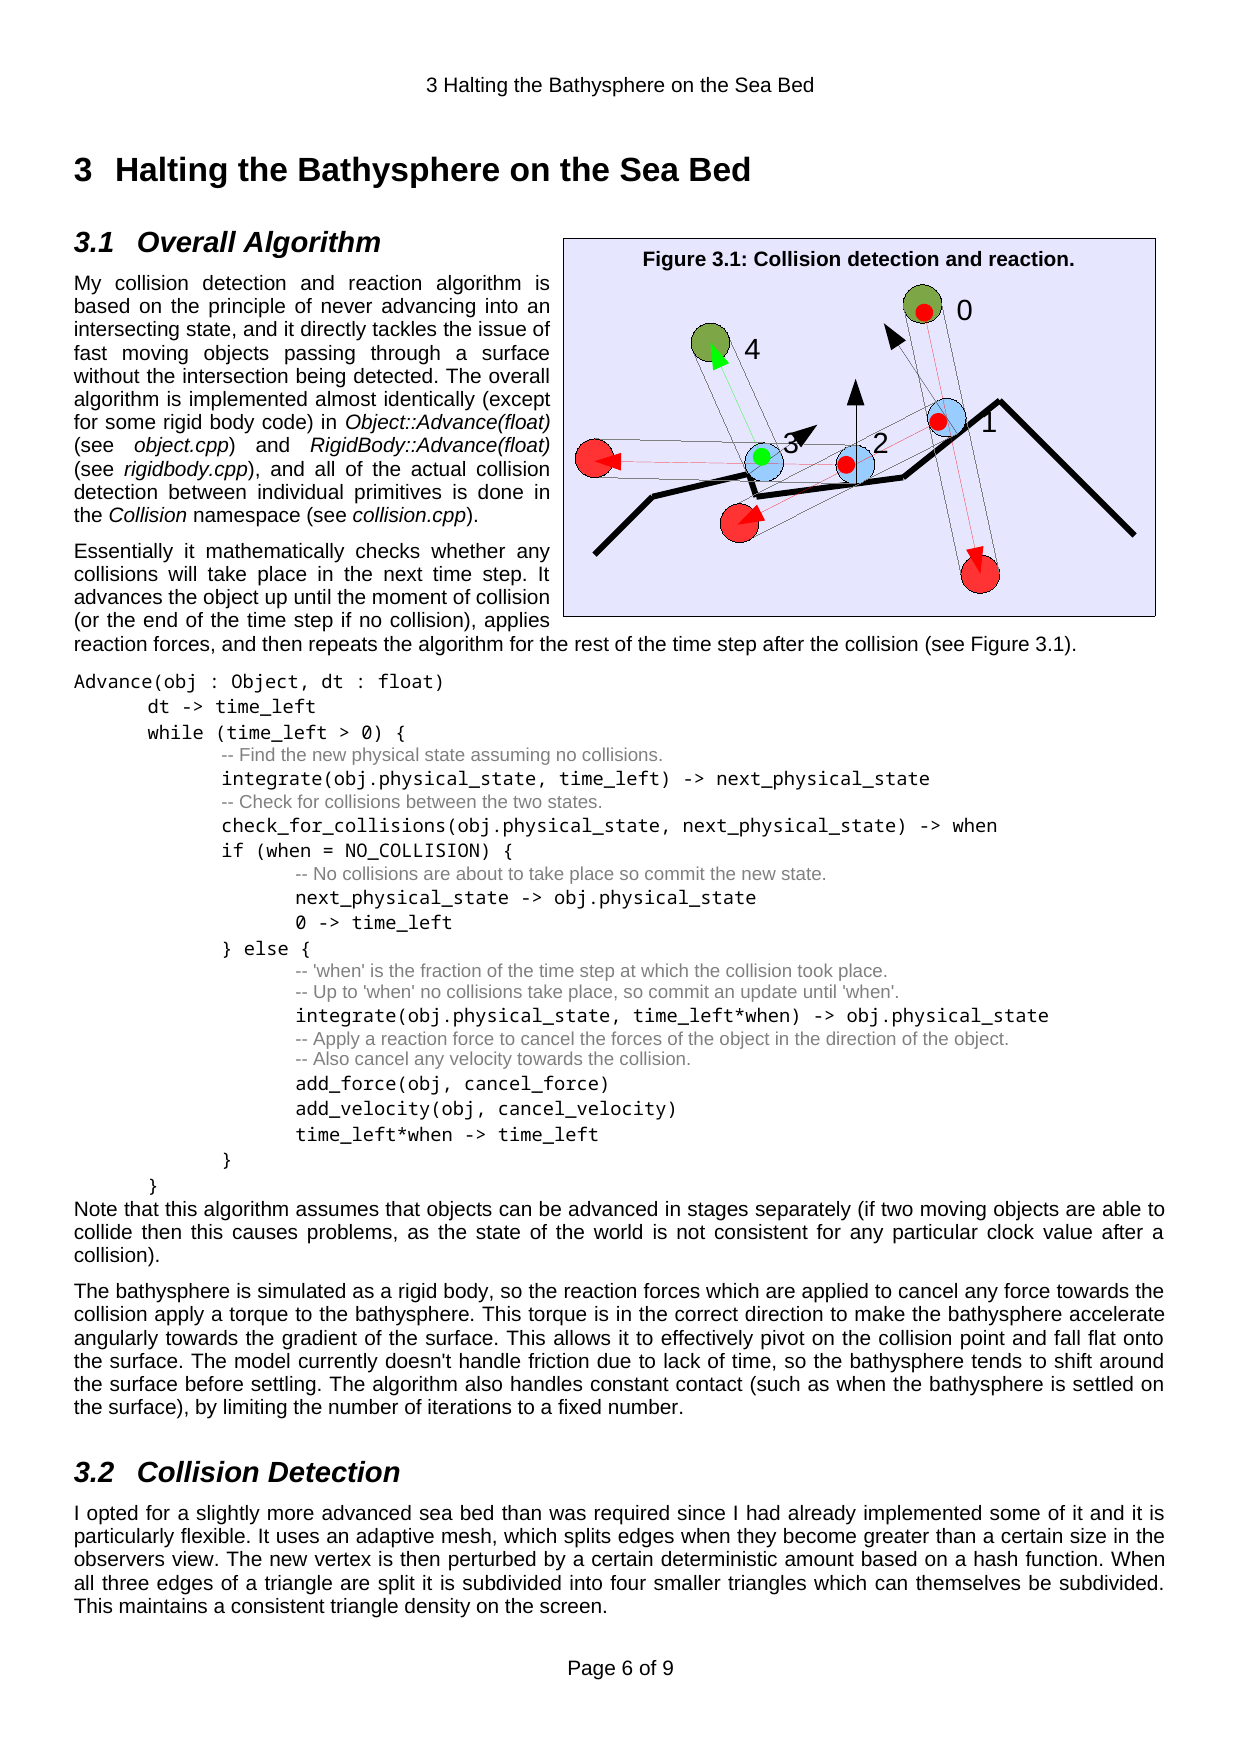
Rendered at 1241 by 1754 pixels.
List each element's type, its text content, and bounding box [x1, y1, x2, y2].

text -- Check for collisions between the two states. [73, 791, 1167, 812]
text I opted for a slightly more advanced sea bed than was required since I had already implemented some of it and it is particularly flexible. It uses an adaptive mesh, which splits edges when they become greater than a certain size in the observers view. The new vertex is then perturbed by a certain deterministic amount based on a hash function. When all three edges of a triangle are split it is subdivided into four smaller triangles which can themselves be subdivided. This maintains a consistent triangle density on the screen. [73, 1502, 1167, 1618]
text check_for_collisions(obj.physical_state, next_physical_state) -> when [73, 812, 1167, 837]
text -- Apply a reaction force to cancel the forces of the object in the direction of the object. [73, 1028, 1167, 1049]
text Essentially it mathematically checks whether any collisions will take place in the next time step. It advances the object up until the moment of collision (or the end of the time step if no collision), applies reaction forces, and then repeats the algorithm for the rest of the time step after the collision (see Figure 3.1). [73, 539, 1167, 656]
text -- Find the new physical state assuming no collisions. [73, 744, 1167, 766]
subtitle Halting the Bathysphere on the Sea Bed [73, 151, 1167, 189]
text } [73, 1146, 1167, 1172]
text dt -> time_left [73, 693, 1167, 719]
text -- Also cancel any velocity towards the collision. [73, 1049, 1167, 1070]
subtitle Overall Algorithm [73, 226, 1167, 259]
text time_left*when -> time_left [73, 1121, 1167, 1146]
subtitle Figure 3.1: Collision detection and reaction. [572, 247, 1146, 270]
text 0 -> time_left [73, 909, 1167, 935]
text if (when = NO_COLLISION) { [73, 837, 1167, 863]
text next_physical_state -> obj.physical_state [73, 884, 1167, 909]
text add_force(obj, cancel_force) [73, 1070, 1167, 1095]
text add_velocity(obj, cancel_velocity) [73, 1095, 1167, 1121]
text The bathysphere is simulated as a rigid body, so the reaction forces which are applied to cancel any force towards the collision apply a torque to the bathysphere. This torque is in the correct direction to make the bathysphere accelerate angularly towards the gradient of the surface. This allows it to effectively pivot on the collision point and fall flat onto the surface. The model currently doesn't handle friction due to lack of time, so the bathysphere tends to shift around the surface before settling. The algorithm also handles constant contact (such as when the bathysphere is settled on the surface), by limiting the number of iterations to a fixed number. [73, 1279, 1167, 1419]
text -- 'when' is the fraction of the time step at which the collision took place. [73, 961, 1167, 981]
text } [73, 1172, 1167, 1197]
text while (time_left > 0) { [73, 719, 1167, 744]
text Note that this algorithm assumes that objects can be advanced in stages separately (if two moving objects are able to collide then this causes problems, as the state of the world is not consistent for any particular clock value after a collision). [73, 1197, 1167, 1267]
text -- Up to 'when' no collisions take place, so commit an update until 'when'. [73, 981, 1167, 1002]
text integrate(obj.physical_state, time_left) -> next_physical_state [73, 766, 1167, 791]
text } else { [73, 935, 1167, 961]
text My collision detection and reaction algorithm is based on the principle of never advancing into an intersecting state, and it directly tackles the issue of fast moving objects passing through a surface without the intersection being detected. The overall algorithm is implemented almost identically (except for some rigid body code) in Object::Advance(float) (see object.cpp) and RigidBody::Advance(float) (see rigidbody.cpp), and all of the actual collision detection between individual primitives is done in the Collision namespace (see collision.cpp). [73, 271, 563, 527]
text Advance(obj : Object, dt : float) [73, 668, 1167, 693]
text -- No collisions are about to take place so commit the new state. [73, 863, 1167, 884]
text integrate(obj.physical_state, time_left*when) -> obj.physical_state [73, 1002, 1167, 1028]
subtitle Collision Detection [73, 1456, 1167, 1489]
